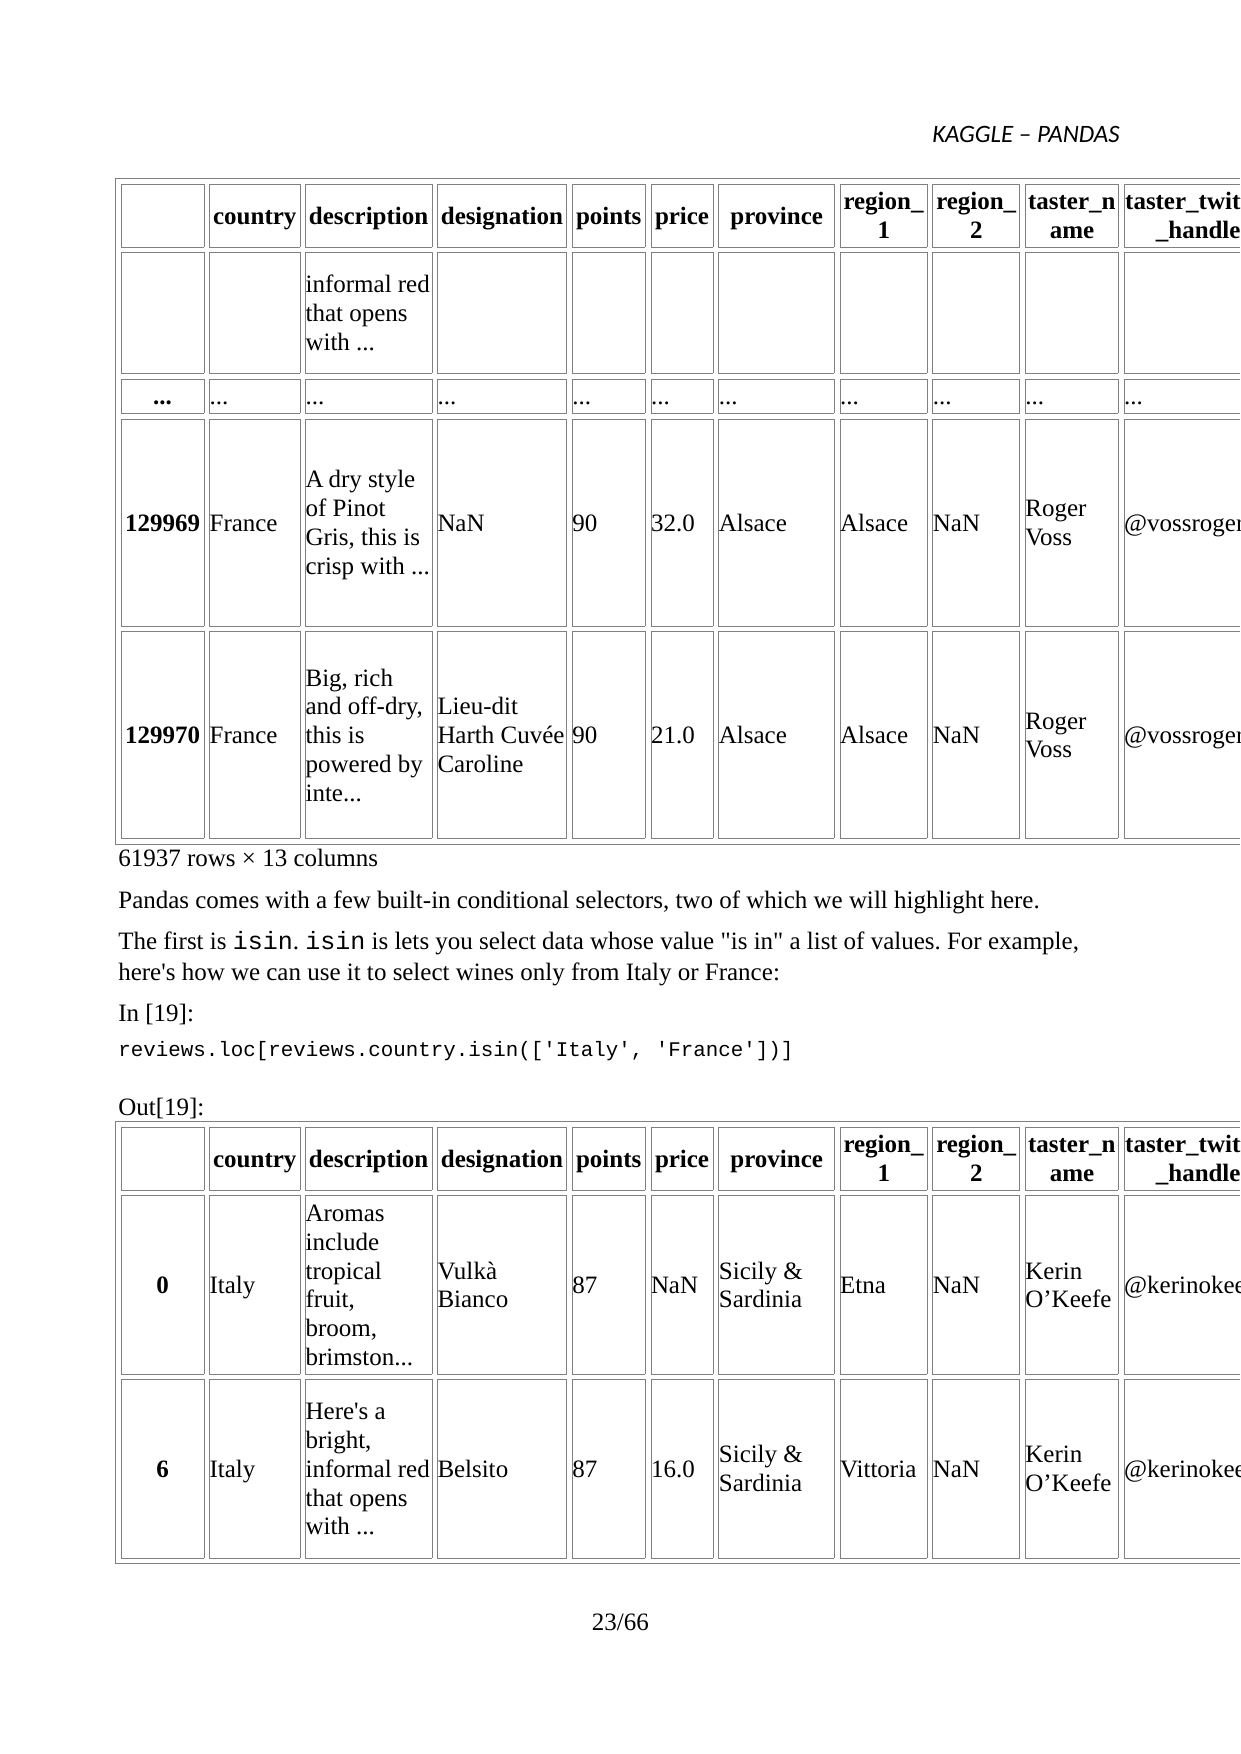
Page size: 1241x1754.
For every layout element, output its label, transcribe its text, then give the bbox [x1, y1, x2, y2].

table_header taster_name [1022, 179, 1121, 247]
table_cell Vittoria [837, 1374, 930, 1557]
table_header [122, 1128, 204, 1190]
table_cell [837, 247, 930, 373]
table_cell Here's a bright, informal red that opens with ... [303, 1374, 434, 1557]
table_cell [1022, 247, 1121, 373]
table_cell @kerinokeefe [1121, 247, 1240, 373]
table_cell Kerin O’Keefe [1022, 1190, 1121, 1374]
table_cell Roger Voss [1022, 413, 1121, 626]
table_header taster_twitter_handle [1125, 1128, 1240, 1190]
table_cell A dry style of Pinot Gris, this is crisp with ... [303, 413, 434, 626]
text Out[19]: [118, 1092, 1122, 1121]
text In [19]: [118, 998, 1122, 1027]
table_cell ... [569, 373, 648, 413]
table_cell @kerinokeefe [1121, 1190, 1240, 1374]
table_header points [569, 179, 648, 247]
text Pandas comes with a few built-in conditional selectors, two of which we will highlight here. [118, 885, 1122, 913]
table_cell @vossroger [1121, 626, 1240, 838]
table_cell [434, 247, 569, 373]
table_cell Kerin O’Keefe [1022, 1374, 1121, 1557]
table_header taster_name [1022, 1122, 1121, 1190]
table_header price [648, 179, 716, 247]
table_header country [206, 1122, 302, 1190]
table_cell France [206, 626, 302, 838]
table_header province [716, 179, 837, 247]
table_cell @vossroger [1121, 413, 1240, 626]
table_cell @kerinokeefe [1125, 253, 1240, 373]
table_cell ... [648, 373, 716, 413]
text 61937 rows × 13 columns [118, 845, 1122, 872]
table_header taster_twitter_handle [1125, 185, 1240, 247]
table_cell ... [303, 373, 434, 413]
table_header [118, 179, 206, 247]
table_cell @kerinokeefe [1125, 1196, 1240, 1374]
table_header region_2 [930, 179, 1022, 247]
table_cell Italy [206, 1190, 302, 1374]
table_cell ... [118, 373, 206, 413]
table_header taster_twitter_handle [1121, 1122, 1240, 1190]
table_header country [206, 179, 302, 247]
table_cell [716, 247, 837, 373]
table_header points [569, 1122, 648, 1190]
table_cell ... [837, 373, 930, 413]
table_header description [303, 179, 434, 247]
table_cell 87 [569, 1374, 648, 1557]
table_cell NaN [930, 413, 1022, 626]
table_header province [716, 1122, 837, 1190]
table_cell Sicily & Sardinia [716, 1190, 837, 1374]
table_cell NaN [648, 1190, 716, 1374]
table_header description [303, 1122, 434, 1190]
table_cell informal red that opens with ... [303, 247, 434, 373]
table_cell Vulkà Bianco [434, 1190, 569, 1374]
text The first is isin. isin is lets you select data whose value "is in" a list of values. For example, here's how we can use it to select wines only from Italy or France: [118, 926, 1122, 986]
table_cell [569, 247, 648, 373]
text reviews.loc[reviews.country.isin(['Italy', 'France'])] [118, 1039, 1122, 1063]
table_cell 32.0 [648, 413, 716, 626]
table_cell 21.0 [648, 626, 716, 838]
table_cell Alsace [837, 626, 930, 838]
table_header region_1 [837, 1122, 930, 1190]
table_cell Italy [206, 1374, 302, 1557]
table_cell Big, rich and off-dry, this is powered by inte... [303, 626, 434, 838]
table_cell NaN [930, 1190, 1022, 1374]
table_cell 87 [569, 1190, 648, 1374]
table_cell ... [930, 373, 1022, 413]
table_cell NaN [930, 1374, 1022, 1557]
table_cell ... [206, 373, 302, 413]
table_cell Belsito [434, 1374, 569, 1557]
table_cell ... [434, 373, 569, 413]
table_cell Aromas include tropical fruit, broom, brimston... [303, 1190, 434, 1374]
table_cell ... [1121, 373, 1240, 413]
table_cell 16.0 [648, 1374, 716, 1557]
table_cell NaN [434, 413, 569, 626]
table_cell Alsace [716, 626, 837, 838]
table_cell France [206, 413, 302, 626]
table_header region_2 [930, 1122, 1022, 1190]
table_cell Lieu-dit Harth Cuvée Caroline [434, 626, 569, 838]
table_header designation [434, 179, 569, 247]
table_cell Sicily & Sardinia [716, 1374, 837, 1557]
table_header [122, 185, 204, 247]
table_cell Etna [837, 1190, 930, 1374]
table_cell 90 [569, 626, 648, 838]
table_cell ... [716, 373, 837, 413]
table_cell 90 [569, 413, 648, 626]
table_cell [648, 247, 716, 373]
table_cell Alsace [837, 413, 930, 626]
table_cell @kerinokeefe [1125, 1380, 1240, 1557]
table_cell @kerinokeefe [1121, 1374, 1240, 1557]
table_header price [648, 1122, 716, 1190]
table_cell 129970 [118, 626, 206, 838]
table_cell ... [1022, 373, 1121, 413]
table_header region_1 [837, 179, 930, 247]
table_cell NaN [930, 626, 1022, 838]
table_cell [118, 247, 206, 373]
table_cell [930, 247, 1022, 373]
table_cell [206, 247, 302, 373]
table_header [118, 1122, 206, 1190]
table_header designation [434, 1122, 569, 1190]
table_cell 0 [118, 1190, 206, 1374]
table_cell 6 [118, 1374, 206, 1557]
table_header taster_twitter_handle [1121, 179, 1240, 247]
table_cell Alsace [716, 413, 837, 626]
table_cell 129969 [118, 413, 206, 626]
table_cell Roger Voss [1022, 626, 1121, 838]
